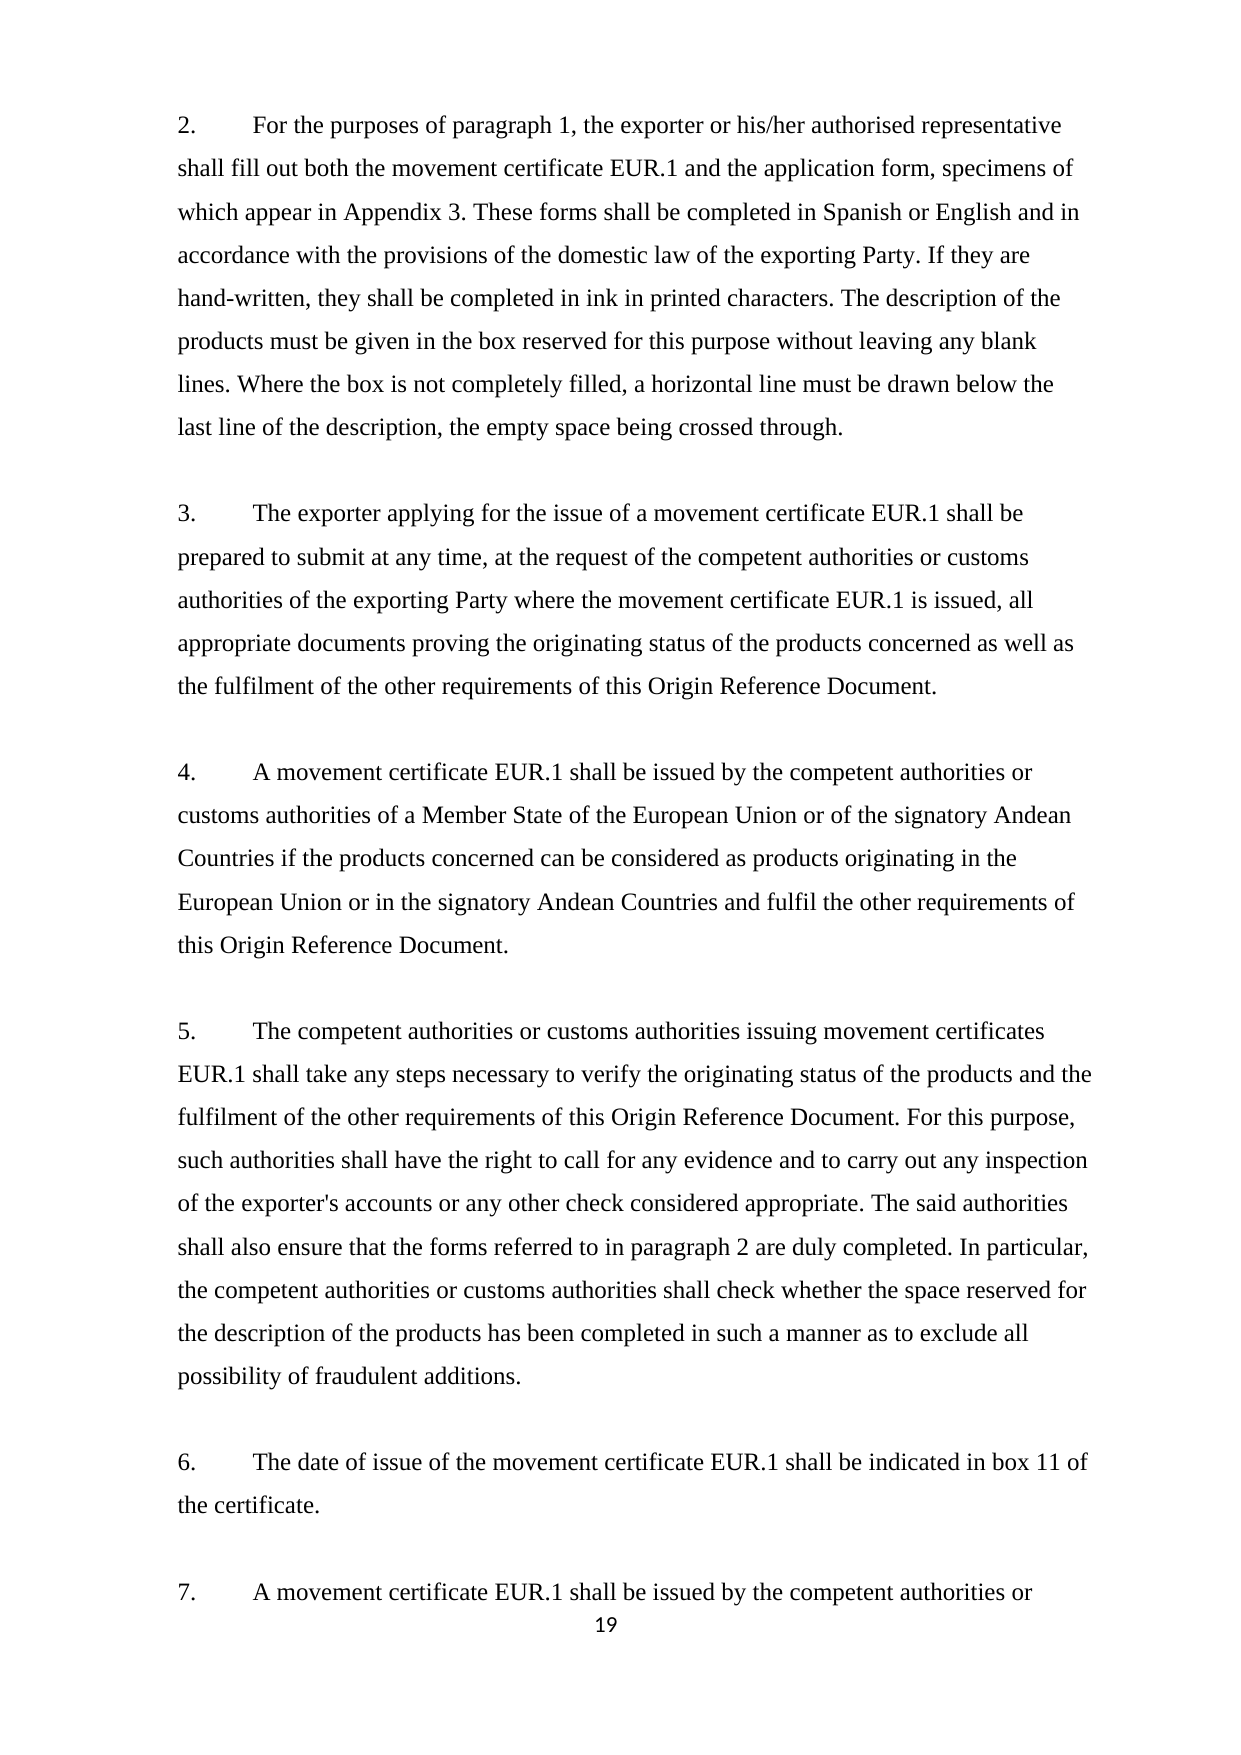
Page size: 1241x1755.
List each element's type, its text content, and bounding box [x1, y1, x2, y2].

list The exporter applying for the issue of a movement certificate EUR.1 shall be prepared to submit at any time, at the request of the competent authorities or customs authorities of the exporting Party where the movement certificate EUR.1 is issued, all appropriate documents proving the originating status of the products concerned as well as the fulfilment of the other requirements of this Origin Reference Document. [177, 498, 1093, 700]
list A movement certificate EUR.1 shall be issued by the competent authorities or [177, 1577, 1093, 1605]
list A movement certificate EUR.1 shall be issued by the competent authorities or customs authorities of a Member State of the European Union or of the signatory Andean Countries if the products concerned can be considered as products originating in the European Union or in the signatory Andean Countries and fulfil the other requirements of this Origin Reference Document. [177, 757, 1093, 958]
list The competent authorities or customs authorities issuing movement certificates EUR.1 shall take any steps necessary to verify the originating status of the products and the fulfilment of the other requirements of this Origin Reference Document. For this purpose, such authorities shall have the right to call for any evidence and to carry out any inspection of the exporter's accounts or any other check considered appropriate. The said authorities shall also ensure that the forms referred to in paragraph 2 are duly completed. In particular, the competent authorities or customs authorities shall check whether the space reserved for the description of the products has been completed in such a manner as to exclude all possibility of fraudulent additions. [177, 1016, 1093, 1390]
list For the purposes of paragraph 1, the exporter or his/her authorised representative shall fill out both the movement certificate EUR.1 and the application form, specimens of which appear in Appendix 3. These forms shall be completed in Spanish or English and in accordance with the provisions of the domestic law of the exporting Party. If they are hand-written, they shall be completed in ink in printed characters. The description of the products must be given in the box reserved for this purpose without leaving any blank lines. Where the box is not completely filled, a horizontal line must be drawn below the last line of the description, the empty space being crossed through. [177, 110, 1093, 441]
list The date of issue of the movement certificate EUR.1 shall be indicated in box 11 of the certificate. [177, 1447, 1093, 1519]
